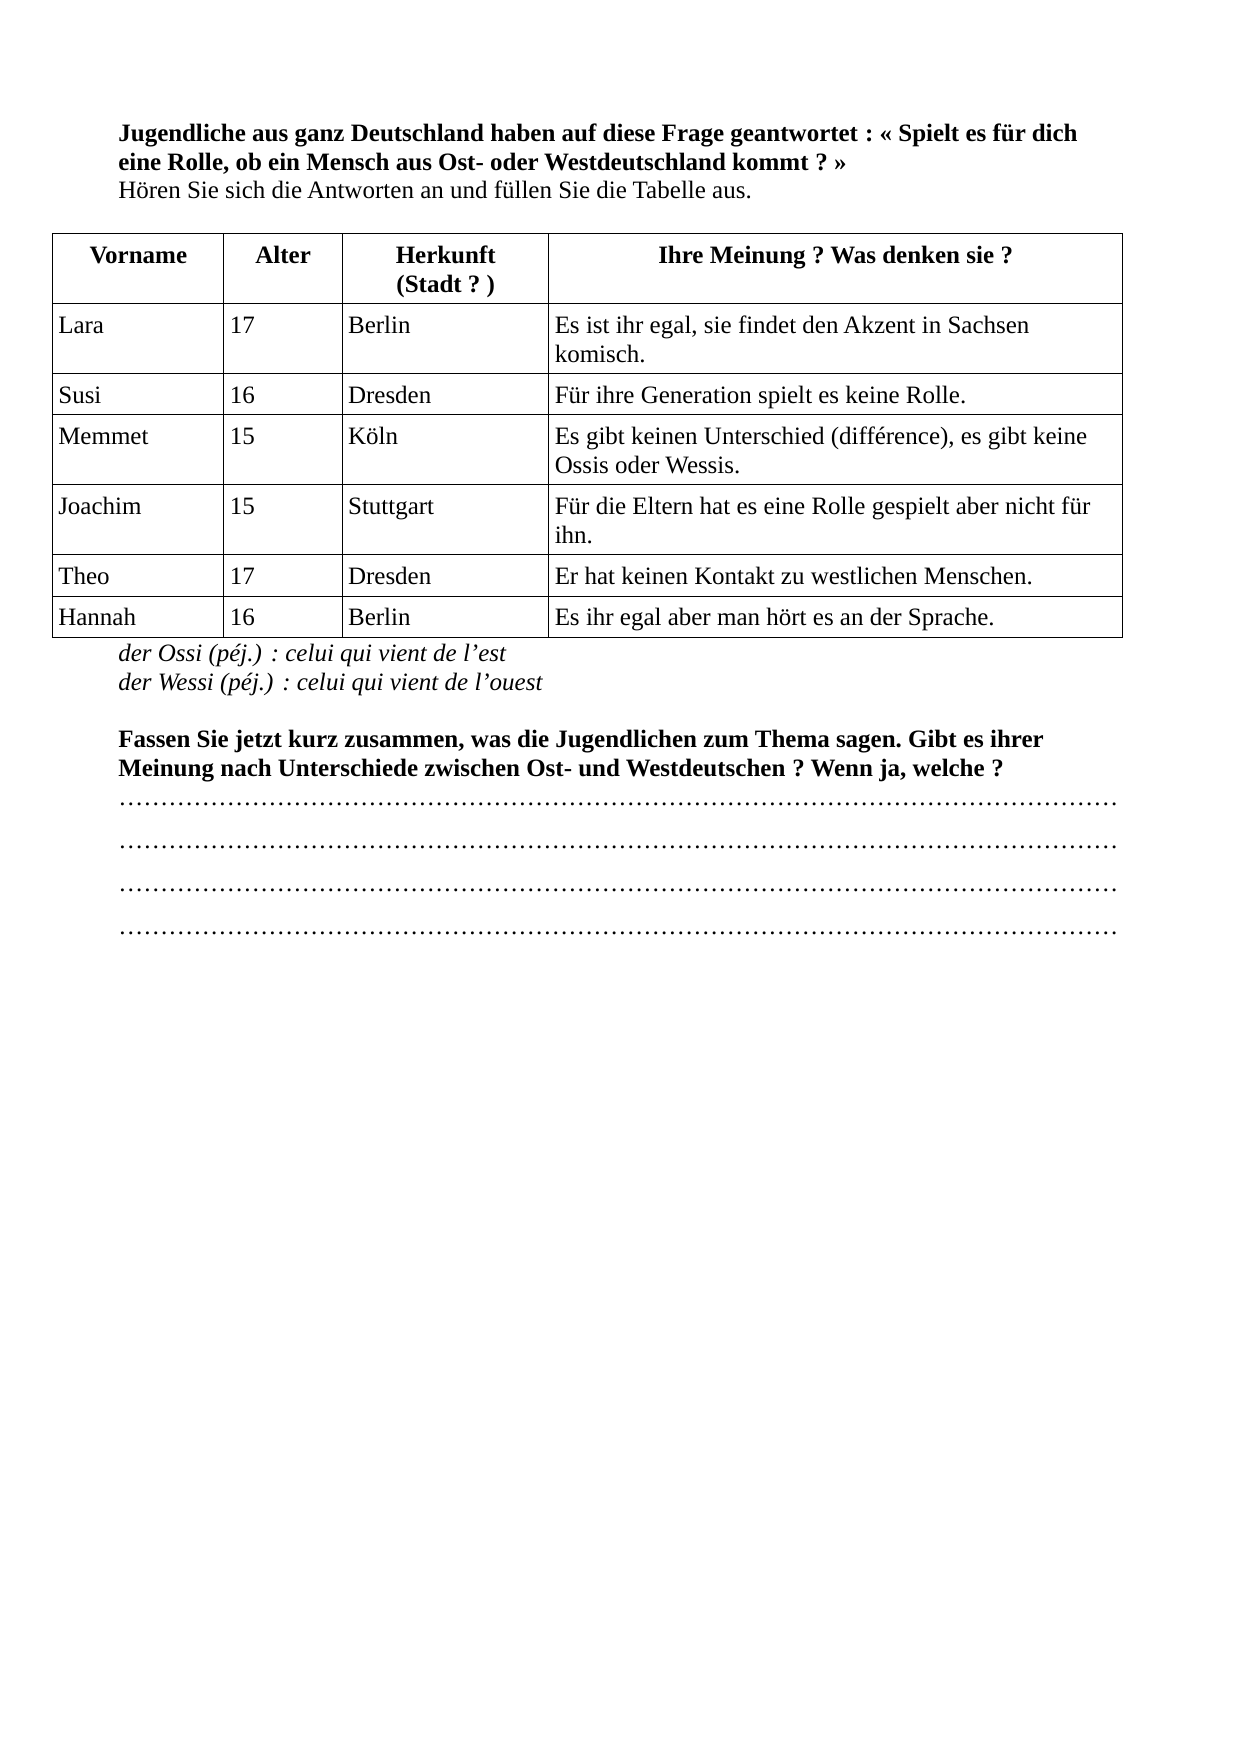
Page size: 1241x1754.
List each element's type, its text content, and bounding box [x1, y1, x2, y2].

table_cell 17 [224, 555, 342, 596]
table_cell Es ist ihr egal, sie findet den Akzent in Sachsen komisch. [549, 304, 1122, 373]
table_cell Dresden [343, 374, 548, 414]
table_cell Dresden [343, 555, 548, 596]
text ………………………………………………………………………………………………………… [118, 825, 1122, 853]
text Fassen Sie jetzt kurz zusammen, was die Jugendlichen zum Thema sagen. Gibt es ihrer Meinung nach Unterschiede zwischen Ost- und Westdeutschen ? Wenn ja, welche ? [118, 724, 1122, 782]
table_cell Hannah [53, 597, 223, 637]
text ………………………………………………………………………………………………………… [118, 911, 1122, 940]
table_cell 17 [224, 304, 342, 373]
table_cell Stuttgart [343, 485, 548, 554]
text ………………………………………………………………………………………………………… [118, 782, 1122, 810]
table_cell Für die Eltern hat es eine Rolle gespielt aber nicht für ihn. [549, 485, 1122, 554]
text ………………………………………………………………………………………………………… [118, 868, 1122, 897]
table_cell Köln [343, 415, 548, 484]
table_cell Es gibt keinen Unterschied (différence), es gibt keine Ossis oder Wessis. [549, 415, 1122, 484]
table_header Ihre Meinung ? Was denken sie ? [549, 234, 1122, 303]
table_cell Joachim [53, 485, 223, 554]
table_cell Theo [53, 555, 223, 596]
table_cell Memmet [53, 415, 223, 484]
text Jugendliche aus ganz Deutschland haben auf diese Frage geantwortet : « Spielt es für dich eine Rolle, ob ein Mensch aus Ost- oder Westdeutschland kommt ? » [118, 118, 1122, 176]
table_cell Susi [53, 374, 223, 414]
table_cell 15 [224, 485, 342, 554]
table_cell Für ihre Generation spielt es keine Rolle. [549, 374, 1122, 414]
text der Wessi (péj.) : celui qui vient de l’ouest [118, 667, 1122, 695]
table_cell Berlin [343, 597, 548, 637]
table_cell Er hat keinen Kontakt zu westlichen Menschen. [549, 555, 1122, 596]
table_header Alter [224, 234, 342, 303]
text Hören Sie sich die Antworten an und füllen Sie die Tabelle aus. [118, 176, 1122, 204]
table_header Herkunft (Stadt ? ) [343, 234, 548, 303]
table_cell Lara [53, 304, 223, 373]
text der Ossi (péj.) : celui qui vient de l’est [118, 638, 1122, 667]
table_cell 16 [224, 374, 342, 414]
table_cell 16 [224, 597, 342, 637]
table_cell Berlin [343, 304, 548, 373]
table_cell Es ihr egal aber man hört es an der Sprache. [549, 597, 1122, 637]
table_header Vorname [53, 234, 223, 303]
table_cell 15 [224, 415, 342, 484]
